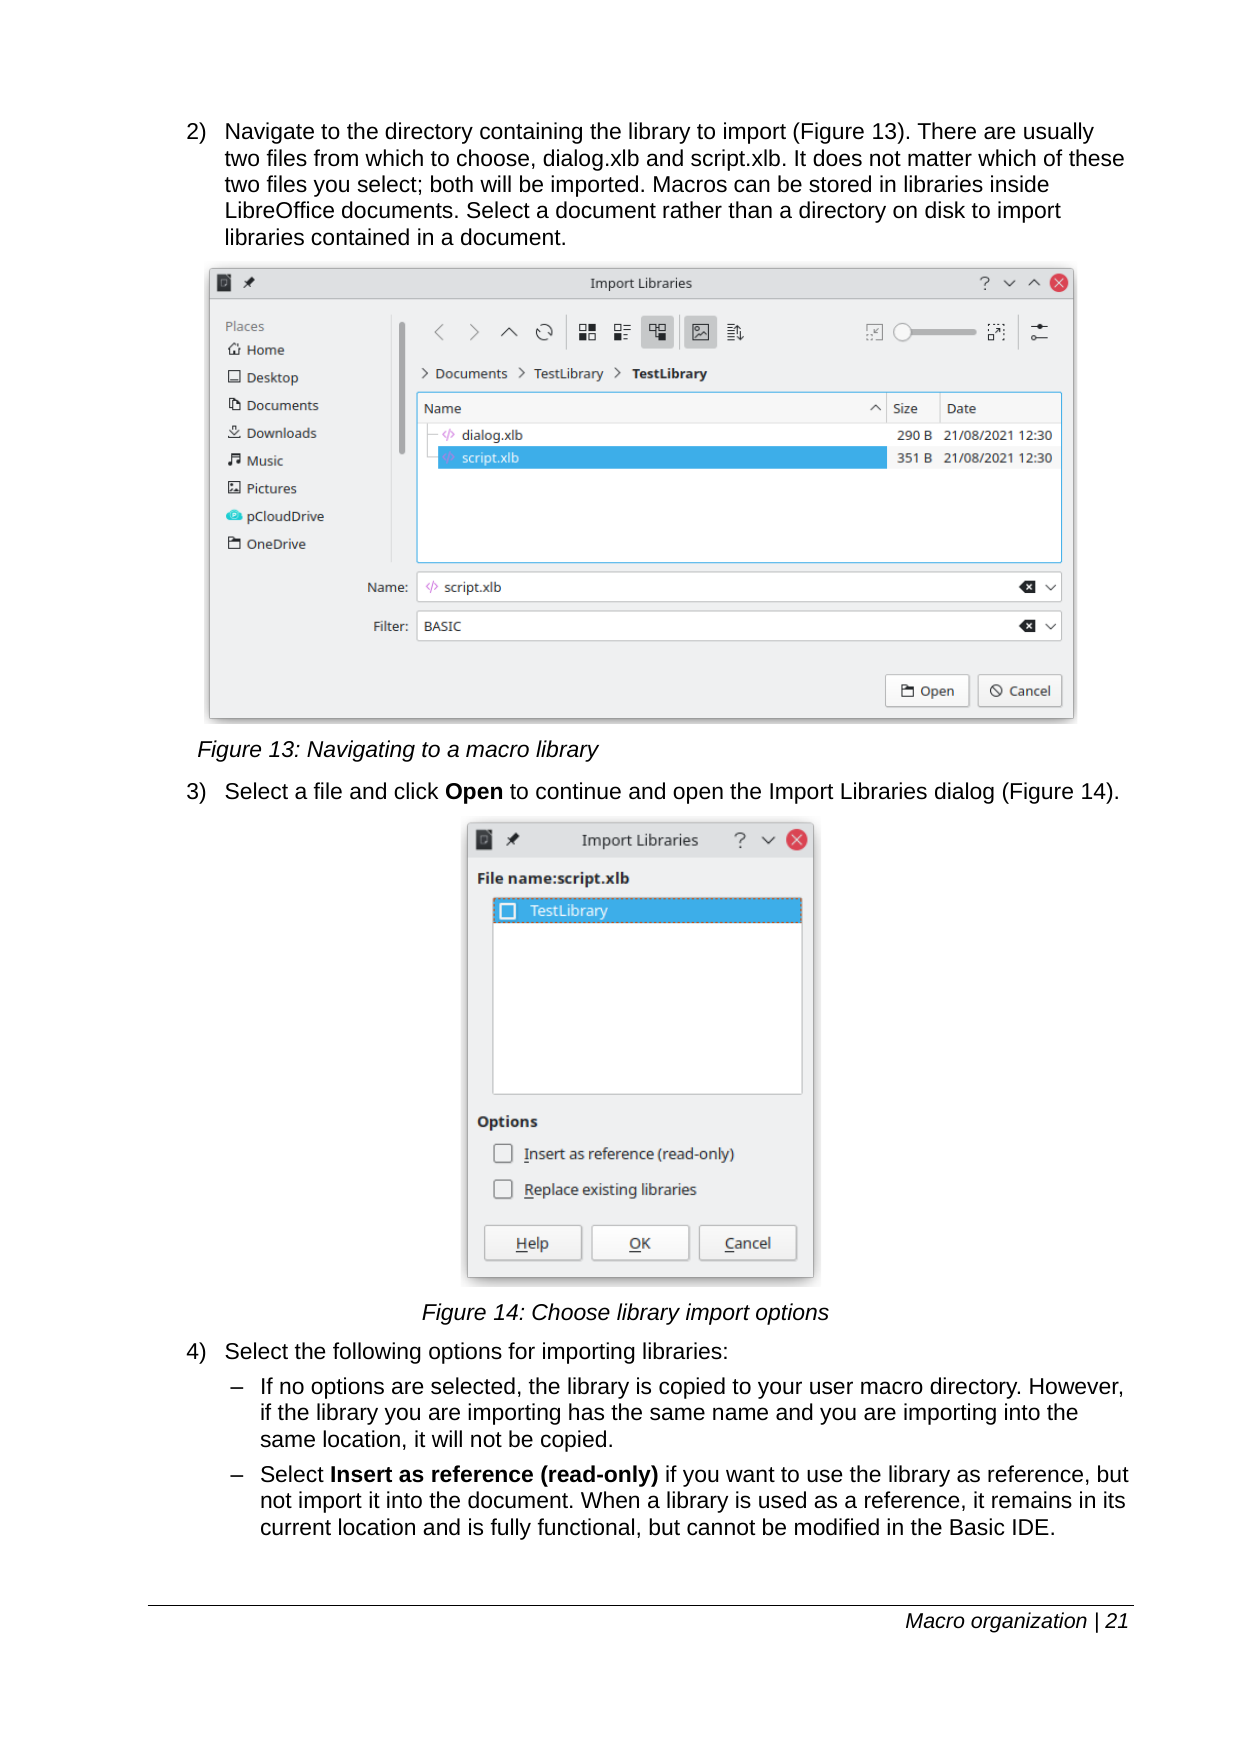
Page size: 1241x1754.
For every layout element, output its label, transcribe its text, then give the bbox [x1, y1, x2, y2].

picture [460, 816, 822, 1287]
list If no options are selected, the library is copied to your user macro directory. However, if the library you are importing has the same name and you are importing into the same location, it will not be copied. [230, 1373, 1134, 1452]
list Navigate to the directory containing the library to import (Figure 13). There are usually two files from which to choose, dialog.xlb and script.xlb. It does not matter which of these two files you select; both will be imported. Macros can be stored in libraries inside LibreOffice documents. Select a document rather than a directory on disk to import libraries contained in a document. [207, 118, 1134, 250]
list Select the following options for importing libraries: [207, 1338, 1134, 1364]
list Select a file and click Open to continue and open the Import Libraries dialog (Figure 14). [207, 778, 1134, 804]
text Figure 13: Navigating to a macro library [197, 736, 1085, 762]
text Figure 14: Choose library import options [422, 1299, 860, 1325]
picture [204, 261, 1078, 724]
list Select Insert as reference (read-only) if you want to use the library as reference, but not import it into the document. When a library is used as a reference, it remains in its current location and is fully functional, but cannot be modified in the Basic IDE. [230, 1461, 1134, 1540]
